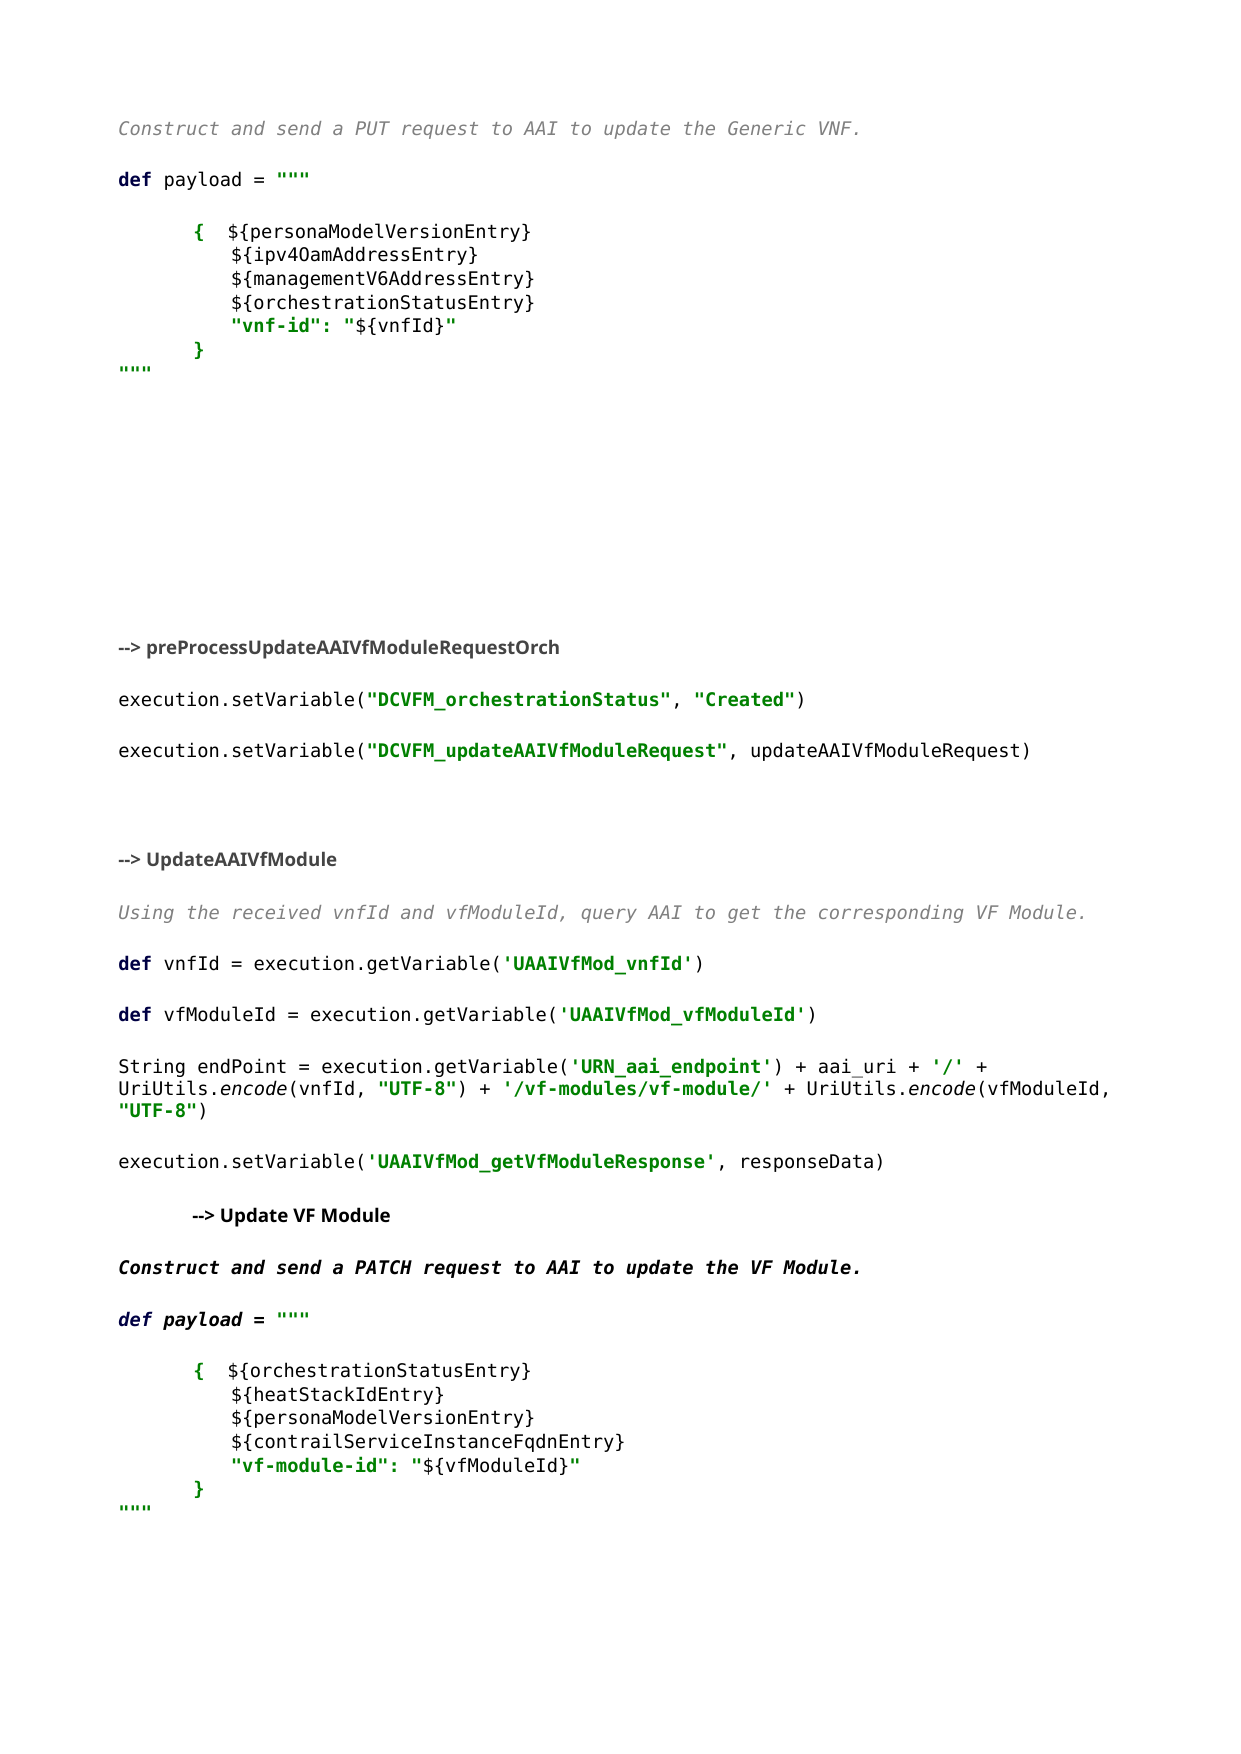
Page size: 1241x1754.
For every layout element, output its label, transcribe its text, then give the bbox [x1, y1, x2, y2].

text execution.setVariable('UAAIVfMod_getVfModuleResponse', responseData) [118, 1151, 1122, 1173]
text "vnf-id": "${vnfId}" [118, 315, 1122, 339]
text def payload = """ [118, 1309, 1122, 1331]
text ${personaModelVersionEntry} [118, 1407, 1122, 1431]
text ${contrailServiceInstanceFqdnEntry} [118, 1431, 1122, 1454]
text ${orchestrationStatusEntry} [118, 292, 1122, 315]
text } [118, 1478, 1122, 1502]
text Construct and send a PATCH request to AAI to update the VF Module. [118, 1257, 1122, 1279]
text execution.setVariable("DCVFM_updateAAIVfModuleRequest", updateAAIVfModuleRequest) [118, 740, 1122, 762]
text def vnfId = execution.getVariable('UAAIVfMod_vnfId') [118, 953, 1122, 975]
text --> preProcessUpdateAAIVfModuleRequestOrch [118, 634, 1122, 659]
text execution.setVariable("DCVFM_orchestrationStatus", "Created") [118, 689, 1122, 711]
text ${managementV6AddressEntry} [118, 268, 1122, 292]
text --> UpdateAAIVfModule [118, 847, 1122, 872]
text Construct and send a PUT request to AAI to update the Generic VNF. [118, 118, 1122, 140]
text ${ipv4OamAddressEntry} [118, 244, 1122, 268]
text """ [118, 1502, 1122, 1524]
text ${heatStackIdEntry} [118, 1384, 1122, 1407]
text def payload = """ [118, 169, 1122, 191]
text { ${orchestrationStatusEntry} [118, 1360, 1122, 1384]
text String endPoint = execution.getVariable('URN_aai_endpoint') + aai_uri + '/' + UriUtils.encode(vnfId, "UTF-8") + '/vf-modules/vf-module/' + UriUtils.encode(vfModuleId, "UTF-8") [118, 1056, 1122, 1121]
text """ [118, 363, 1122, 384]
text } [118, 339, 1122, 363]
text Using the received vnfId and vfModuleId, query AAI to get the corresponding VF Module. [118, 902, 1122, 924]
text --> Update VF Module [118, 1202, 1122, 1228]
text { ${personaModelVersionEntry} [118, 221, 1122, 244]
text def vfModuleId = execution.getVariable('UAAIVfMod_vfModuleId') [118, 1004, 1122, 1026]
text "vf-module-id": "${vfModuleId}" [118, 1454, 1122, 1478]
